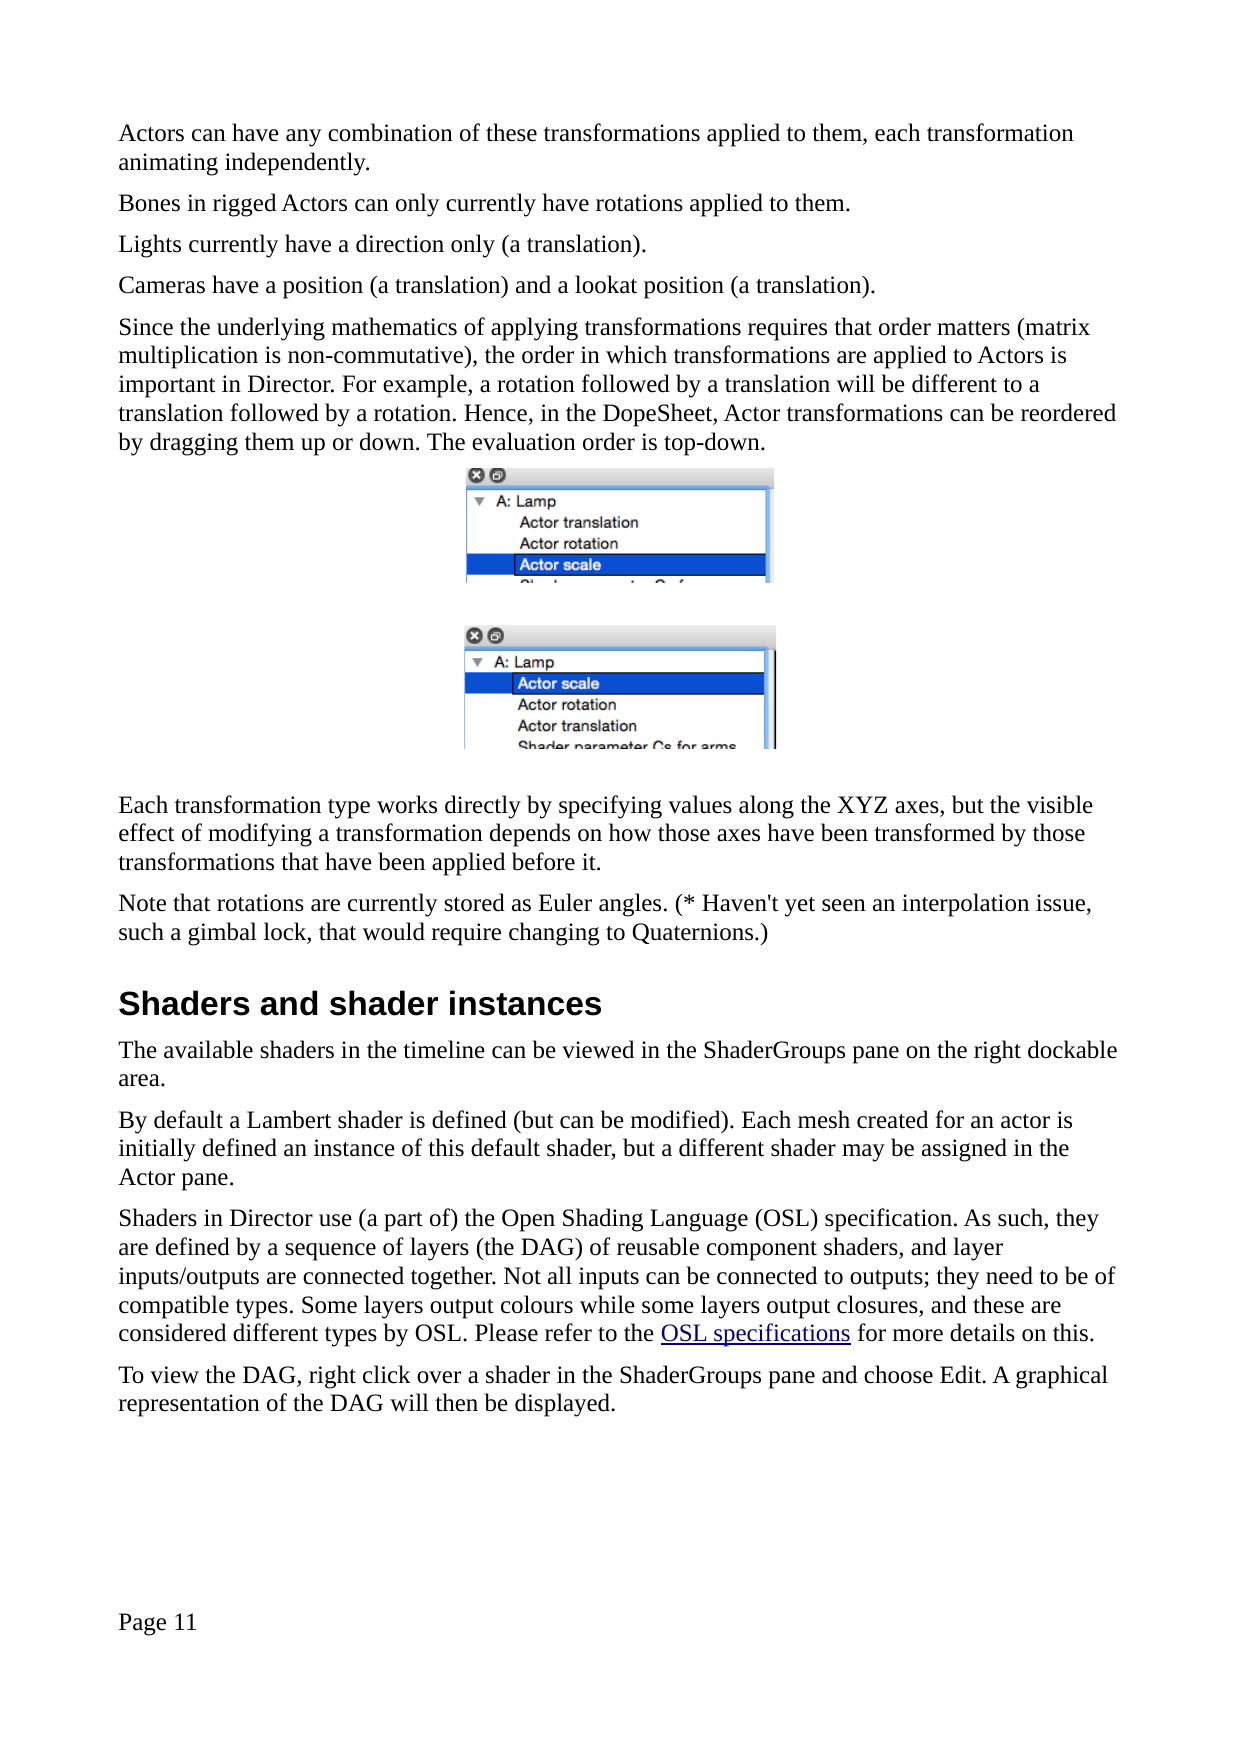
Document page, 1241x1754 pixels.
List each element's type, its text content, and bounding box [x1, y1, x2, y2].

text To view the DAG, right click over a shader in the ShaderGroups pane and choose Edit. A graphical representation of the DAG will then be displayed. [118, 1360, 1122, 1417]
text Bones in rigged Actors can only currently have rotations applied to them. [118, 188, 1122, 217]
text Cameras have a position (a translation) and a lookat position (a translation). [118, 271, 1122, 299]
text Since the underlying mathematics of applying transformations requires that order matters (matrix multiplication is non-commutative), the order in which transformations are applied to Actors is important in Director. For example, a rotation followed by a translation will be different to a translation followed by a rotation. Hence, in the DopeSheet, Actor transformations can be reordered by dragging them up or down. The evaluation order is top-down. [118, 312, 1122, 456]
text Shaders in Director use (a part of) the Open Shading Language (OSL) specification. As such, they are defined by a sequence of layers (the DAG) of reusable component shaders, and layer inputs/outputs are connected together. Not all inputs can be connected to outputs; they need to be of compatible types. Some layers output colours while some layers output closures, and these are considered different types by OSL. Please refer to the OSL specifications for more details on this. [118, 1203, 1122, 1347]
text Actors can have any combination of these transformations applied to them, each transformation animating independently. [118, 118, 1122, 176]
text By default a Lambert shader is defined (but can be modified). Each mesh created for an actor is initially defined an instance of this default shader, but a different shader may be assigned in the Actor pane. [118, 1105, 1122, 1191]
text Note that rotations are currently stored as Euler angles. (* Haven't yet seen an interpolation issue, such a gimbal lock, that would require changing to Quaternions.) [118, 888, 1122, 946]
picture [464, 624, 777, 749]
text Each transformation type works directly by specifying values along the XYZ axes, but the visible effect of modifying a transformation depends on how those axes have been transformed by those transformations that have been applied before it. [118, 790, 1122, 876]
text The available shaders in the timeline can be viewed in the ShaderGroups pane on the right dockable area. [118, 1035, 1122, 1092]
subtitle Shaders and shader instances [118, 983, 1122, 1022]
picture [466, 468, 775, 583]
text Lights currently have a direction only (a translation). [118, 229, 1122, 258]
